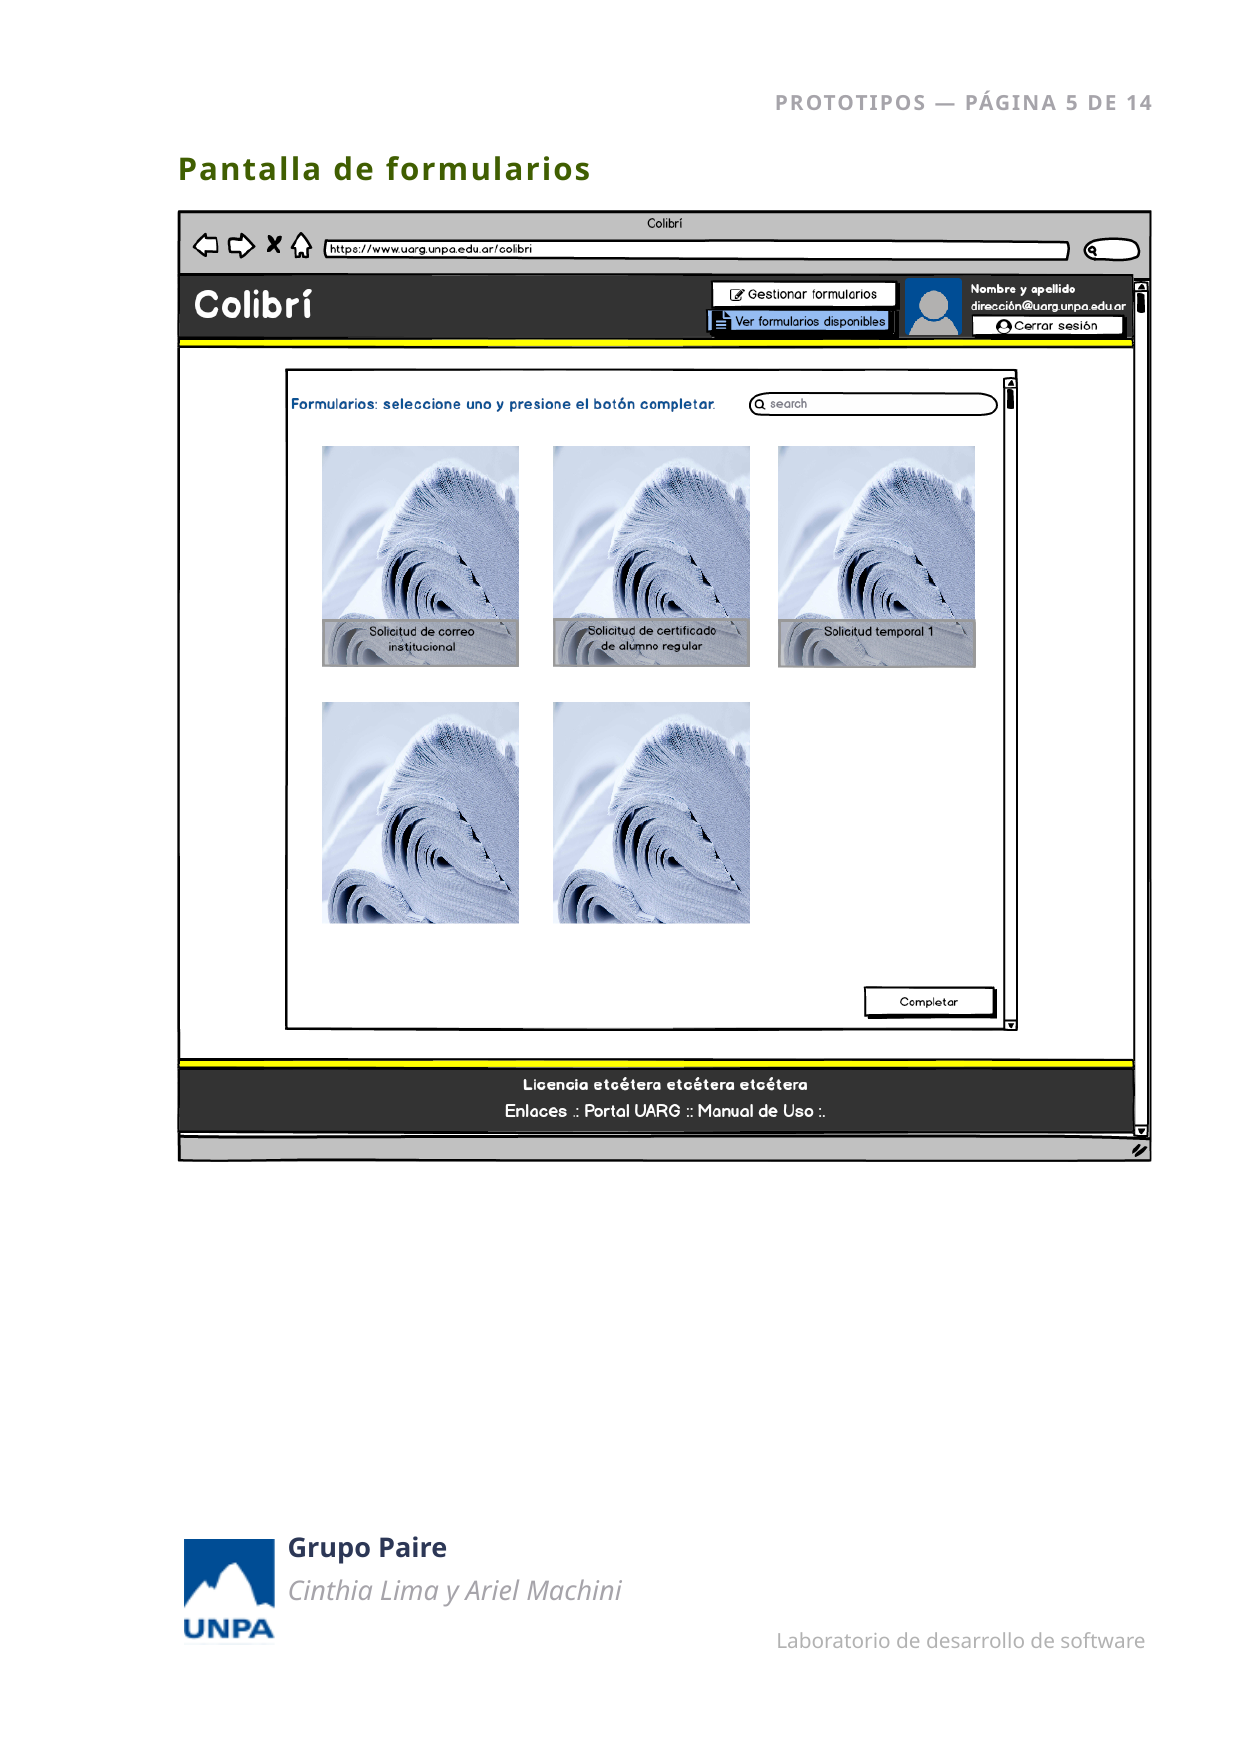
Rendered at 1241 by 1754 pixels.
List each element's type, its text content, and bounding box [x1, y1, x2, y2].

picture [184, 1539, 275, 1645]
picture [177, 210, 1152, 1162]
text Pantalla de formularios [177, 146, 1152, 189]
